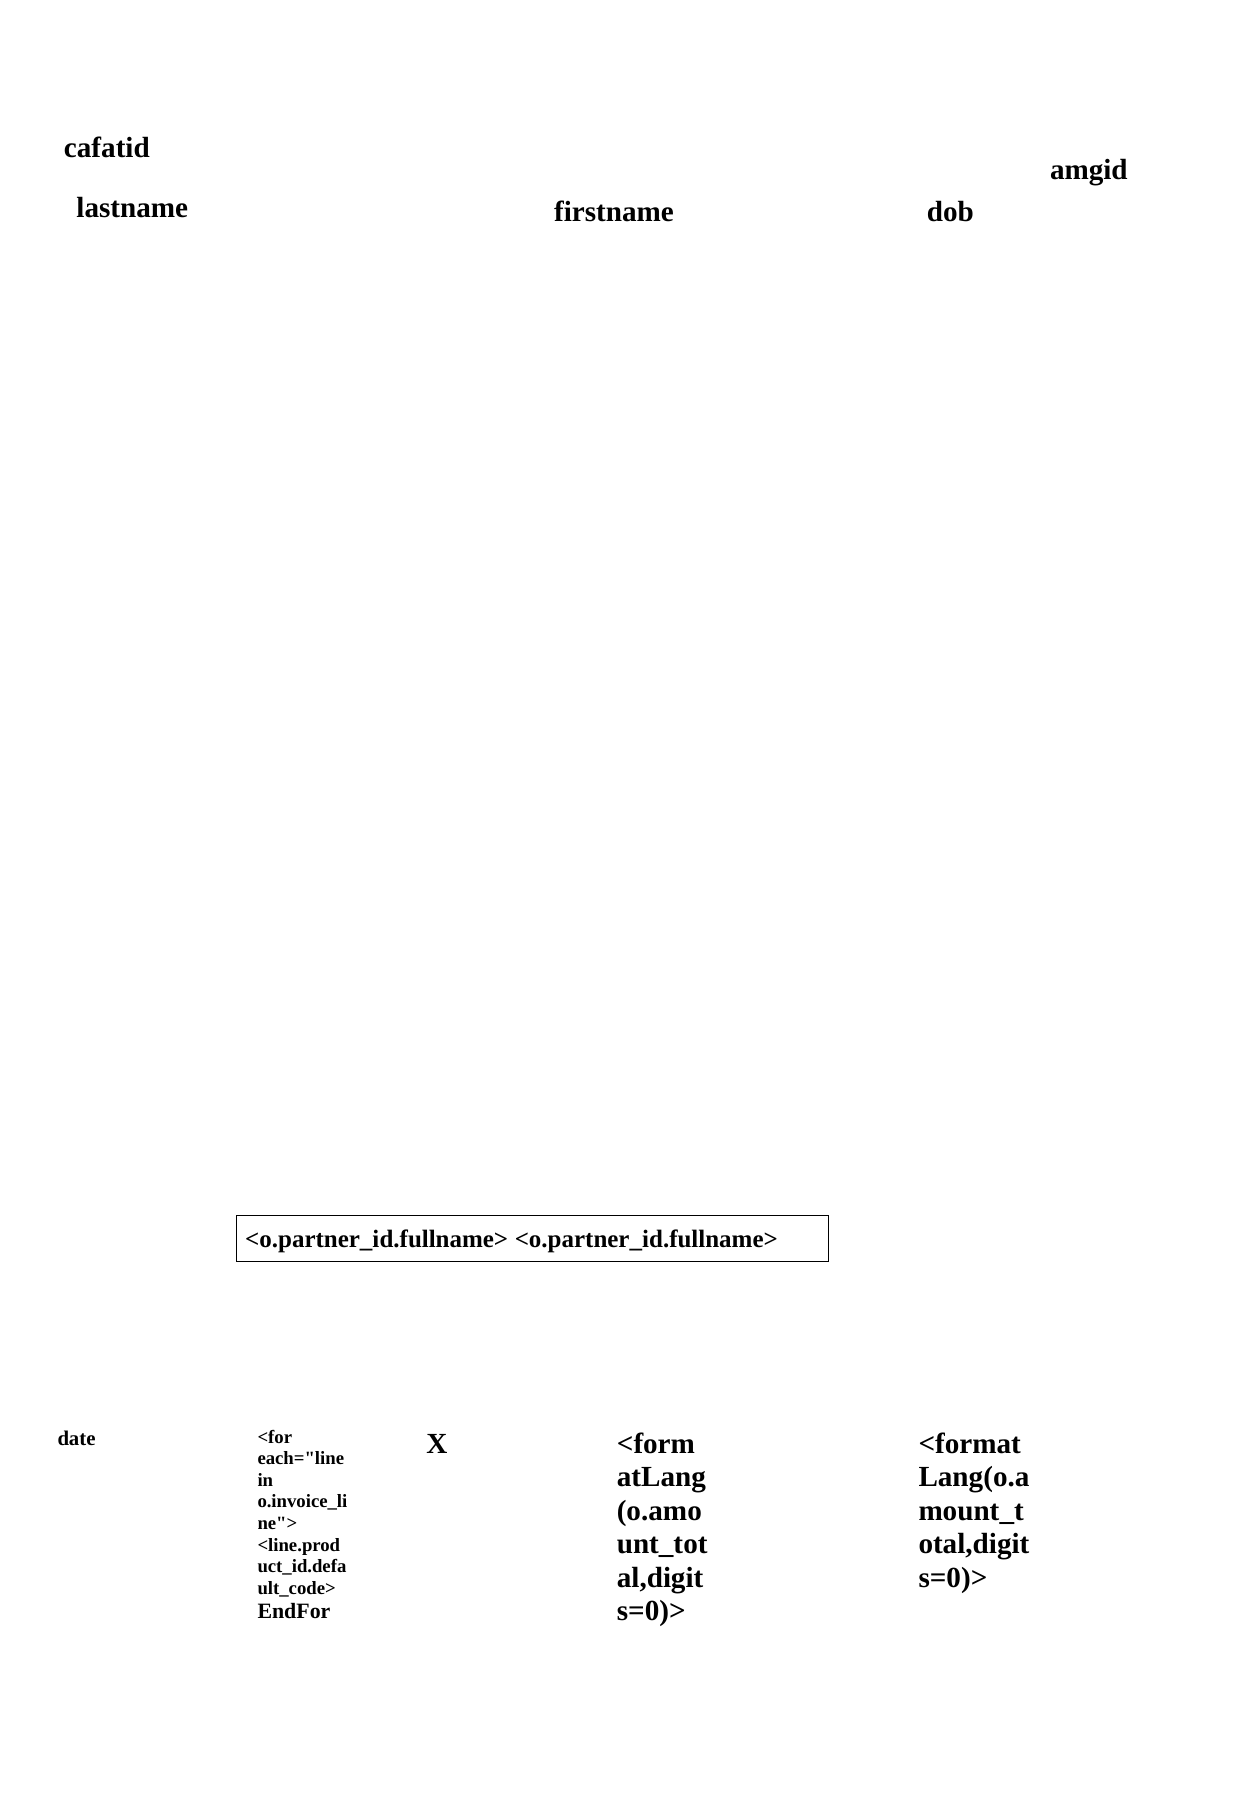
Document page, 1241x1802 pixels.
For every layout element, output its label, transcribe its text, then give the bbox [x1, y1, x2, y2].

text <o.partner_id.fullname> <o.partner_id.fullname> [245, 1224, 819, 1253]
text cafatid [64, 131, 256, 164]
table_header X [420, 1420, 503, 1633]
table_header <formatLang(o.amount_total,digits=0)> [913, 1420, 1042, 1633]
table_header <for each="line in o.invoice_line"> <line.product_id.default_code> EndFor [252, 1420, 353, 1633]
text firstname [554, 194, 764, 228]
table_header <formatLang(o.amount_total,digits=0)> [611, 1420, 714, 1633]
table_header [162, 1420, 252, 1633]
table_header [856, 1420, 912, 1633]
table_header [503, 1420, 611, 1633]
table_header [353, 1420, 420, 1633]
text lastname [76, 190, 355, 223]
table_header [714, 1420, 856, 1633]
text amgid [1050, 152, 1173, 186]
table_header date [52, 1420, 162, 1633]
text dob [927, 194, 1112, 228]
